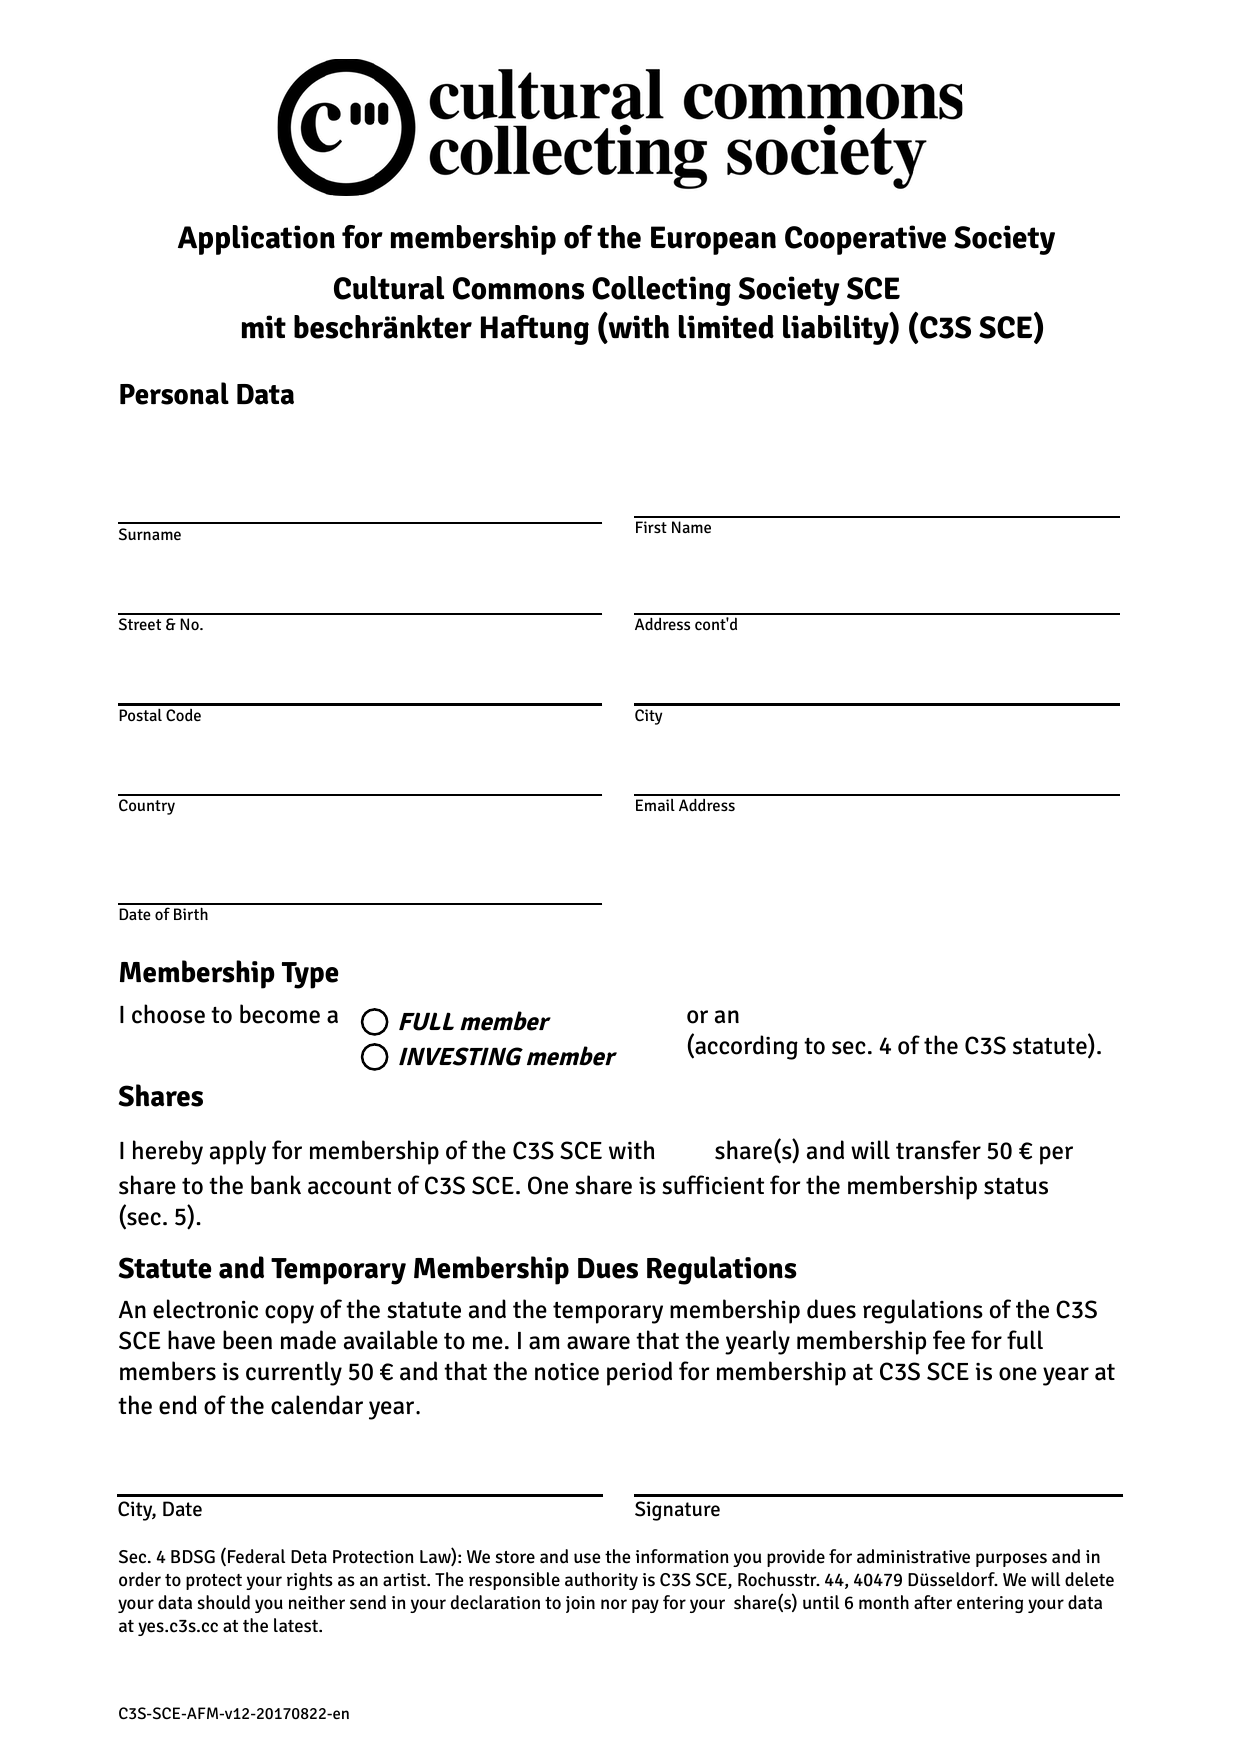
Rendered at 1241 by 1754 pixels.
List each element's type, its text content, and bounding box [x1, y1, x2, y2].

subtitle Shares [118, 1079, 1122, 1115]
table_header City, Date [117, 1497, 603, 1522]
subtitle Application for membership of the European Cooperative Society [118, 219, 1122, 258]
table_header Surname [118, 524, 602, 545]
table_cell [118, 817, 602, 903]
table_cell [603, 545, 634, 636]
table_cell [634, 726, 1120, 794]
subtitle Membership Type [118, 955, 1122, 991]
text An electronic copy of the statute and the temporary membership dues regulations of the C3S SCE have been made available to me. I am aware that the yearly membership fee for full members is currently 50 € and that the notice period for membership at C3S SCE is one year at the end of the calendar year. [118, 1295, 1122, 1422]
table_cell [603, 636, 634, 726]
table_cell [603, 726, 634, 817]
text I hereby apply for membership of the C3S SCE with share(s) and will transfer 50 € per share to the bank account of C3S SCE. One share is sufficient for the membership status (sec. 5). [118, 1124, 1122, 1233]
table_header [118, 434, 602, 522]
table_cell [603, 817, 634, 925]
table_cell [634, 545, 1120, 613]
table_cell [118, 726, 602, 794]
text I choose to become a or an [118, 1000, 1122, 1031]
table_cell Date of Birth [118, 905, 602, 925]
table_header First Name [634, 518, 1120, 545]
text Sec. 4 BDSG (Federal Deta Protection Law): We store and use the information you provide for administrative purposes and in order to protect your rights as an artist. The responsible authority is C3S SCE, Rochusstr. 44, 40479 Düsseldorf. We will delete your data should you neither send in your declaration to join nor pay for your share(s) until 6 month after entering your data at yes.c3s.cc at the latest. [118, 1546, 1122, 1638]
table_header [603, 434, 634, 545]
table_cell [118, 545, 602, 613]
picture [277, 59, 963, 196]
table_header [603, 1435, 634, 1522]
text (according to sec. 4 of the C3S statute). [118, 1031, 1122, 1061]
table_cell Street & No. [118, 615, 602, 636]
subtitle Cultural Commons Collecting Society SCE mit beschränkter Haftung (with limited liability) (C3S SCE) [118, 270, 1122, 347]
table_cell Country [118, 796, 602, 817]
subtitle Statute and Temporary Membership Dues Regulations [118, 1251, 1122, 1287]
table_cell Postal Code [118, 706, 602, 726]
table_cell [634, 636, 1120, 703]
table_header Signature [634, 1497, 1123, 1522]
table_cell [118, 636, 602, 703]
table_header [634, 1435, 1123, 1494]
table_cell Address cont'd [634, 615, 1120, 636]
subtitle Personal Data [118, 377, 1122, 413]
table_cell Email Address [634, 796, 1120, 817]
table_cell [634, 817, 1120, 925]
table_cell City [634, 706, 1120, 726]
table_header [634, 434, 1120, 516]
table_header [117, 1435, 603, 1494]
